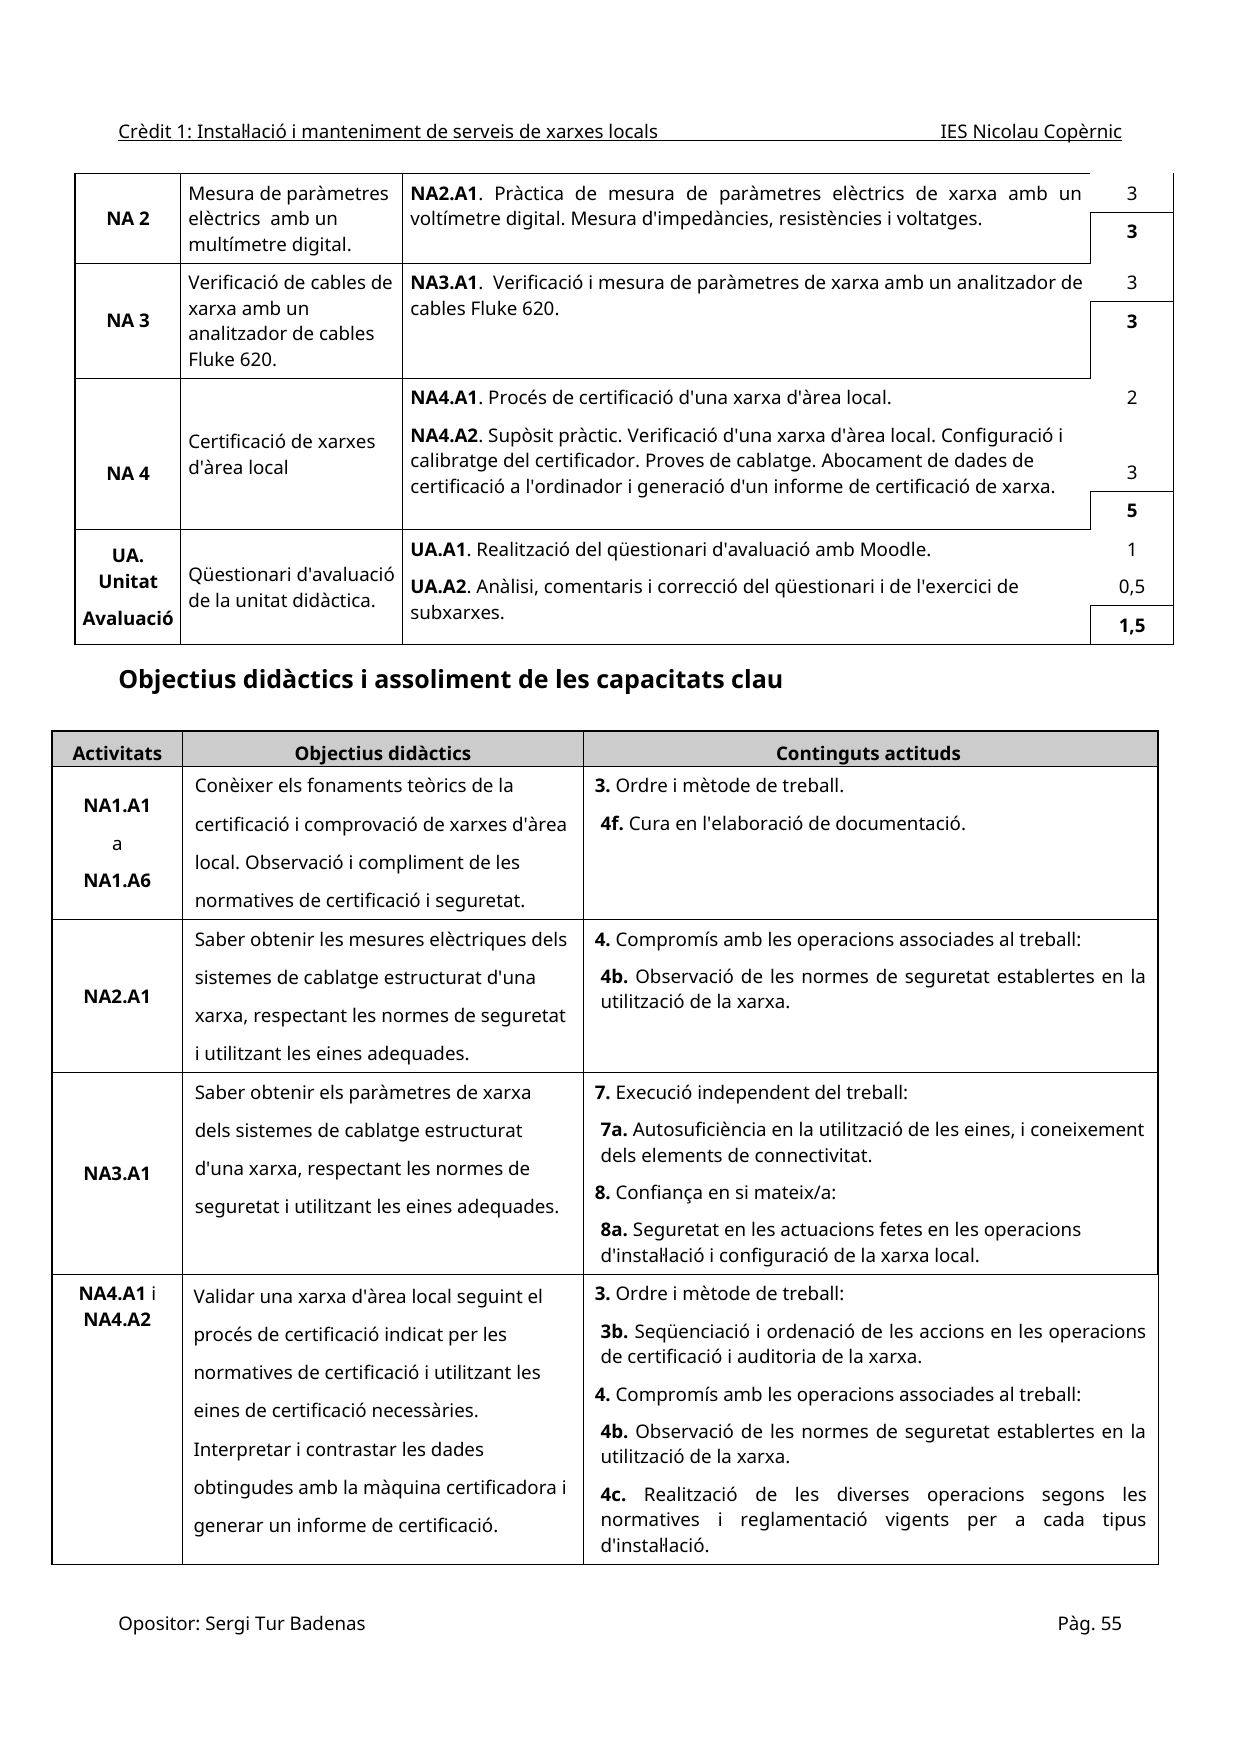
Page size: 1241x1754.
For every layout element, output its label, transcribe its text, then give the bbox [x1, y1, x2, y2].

table_cell NA4.A1. Procés de certificació d'una xarxa d'àrea local. NA4.A2. Supòsit pràctic. Verificació d'una xarxa d'àrea local. Configuració i calibratge del certificador. Proves de cablatge. Abocament de dades de certificació a l'ordinador i generació d'un informe de certificació de xarxa. [403, 379, 1090, 529]
table_cell NA2.A1 [53, 920, 182, 1072]
table_header Activitats [53, 732, 182, 766]
table_cell Mesura de paràmetres elèctrics amb un multímetre digital. [181, 174, 402, 263]
table_cell UA.A1. Realització del qüestionari d'avaluació amb Moodle. UA.A2. Anàlisi, comentaris i correcció del qüestionari i de l'exercici de subxarxes. [403, 530, 1090, 643]
table_cell NA 2 [76, 174, 180, 263]
table_header 3 [1090, 263, 1173, 301]
table_cell UA. Unitat Avaluació [76, 530, 180, 643]
table_cell 5 [1091, 492, 1173, 529]
text Objectius didàctics i assoliment de les capacitats clau [118, 662, 1122, 696]
table_header Objectius didàctics [183, 732, 583, 766]
table_header 1 0,5 [1090, 529, 1173, 605]
table_cell 3. Ordre i mètode de treball. 4f. Cura en l'elaboració de documentació. [584, 767, 1157, 919]
table_cell 4. Compromís amb les operacions associades al treball: 4b. Observació de les normes de seguretat establertes en la utilització de la xarxa. [584, 920, 1157, 1072]
table_header 2 3 [1090, 378, 1173, 491]
table_cell Saber obtenir els paràmetres de xarxa dels sistemes de cablatge estructurat d'una xarxa, respectant les normes de seguretat i utilitzant les eines adequades. [183, 1073, 583, 1274]
table_cell NA1.A1 a NA1.A6 [53, 767, 182, 919]
table_cell Qüestionari d'avaluació de la unitat didàctica. [181, 530, 402, 643]
table_cell Certificació de xarxes d'àrea local [181, 379, 402, 529]
table_cell 3 [1091, 302, 1173, 378]
table_cell Conèixer els fonaments teòrics de la certificació i comprovació de xarxes d'àrea local. Observació i compliment de les normatives de certificació i seguretat. [183, 767, 583, 919]
table_cell NA 4 [76, 379, 180, 529]
table_cell 3. Ordre i mètode de treball: 3b. Seqüenciació i ordenació de les accions en les operacions de certificació i auditoria de la xarxa. 4. Compromís amb les operacions associades al treball: 4b. Observació de les normes de seguretat establertes en la utilització de la xarxa. 4c. Realització de les diverses operacions segons les normatives i reglamentació vigents per a cada tipus d'instal·lació. [584, 1275, 1158, 1564]
table_header 3 [1090, 173, 1173, 212]
table_cell NA2.A1. Pràctica de mesura de paràmetres elèctrics de xarxa amb un voltímetre digital. Mesura d'impedàncies, resistències i voltatges. [403, 174, 1090, 263]
table_header Continguts actituds [584, 732, 1157, 766]
table_cell NA3.A1. Verificació i mesura de paràmetres de xarxa amb un analitzador de cables Fluke 620. [403, 264, 1090, 378]
table_cell 1,5 [1091, 606, 1173, 643]
table_cell NA3.A1 [53, 1073, 182, 1274]
table_cell Saber obtenir les mesures elèctriques dels sistemes de cablatge estructurat d'una xarxa, respectant les normes de seguretat i utilitzant les eines adequades. [183, 920, 583, 1072]
table_cell NA 3 [76, 264, 180, 378]
table_cell 3 [1091, 213, 1173, 263]
table_cell NA4.A1 i NA4.A2 [53, 1275, 182, 1564]
table_cell Validar una xarxa d'àrea local seguint el procés de certificació indicat per les normatives de certificació i utilitzant les eines de certificació necessàries. Interpretar i contrastar les dades obtingudes amb la màquina certificadora i generar un informe de certificació. [183, 1275, 583, 1564]
table_cell 7. Execució independent del treball: 7a. Autosuficiència en la utilització de les eines, i coneixement dels elements de connectivitat. 8. Confiança en si mateix/a: 8a. Seguretat en les actuacions fetes en les operacions d'instal·lació i configuració de la xarxa local. [584, 1073, 1157, 1274]
table_cell Verificació de cables de xarxa amb un analitzador de cables Fluke 620. [181, 264, 402, 378]
